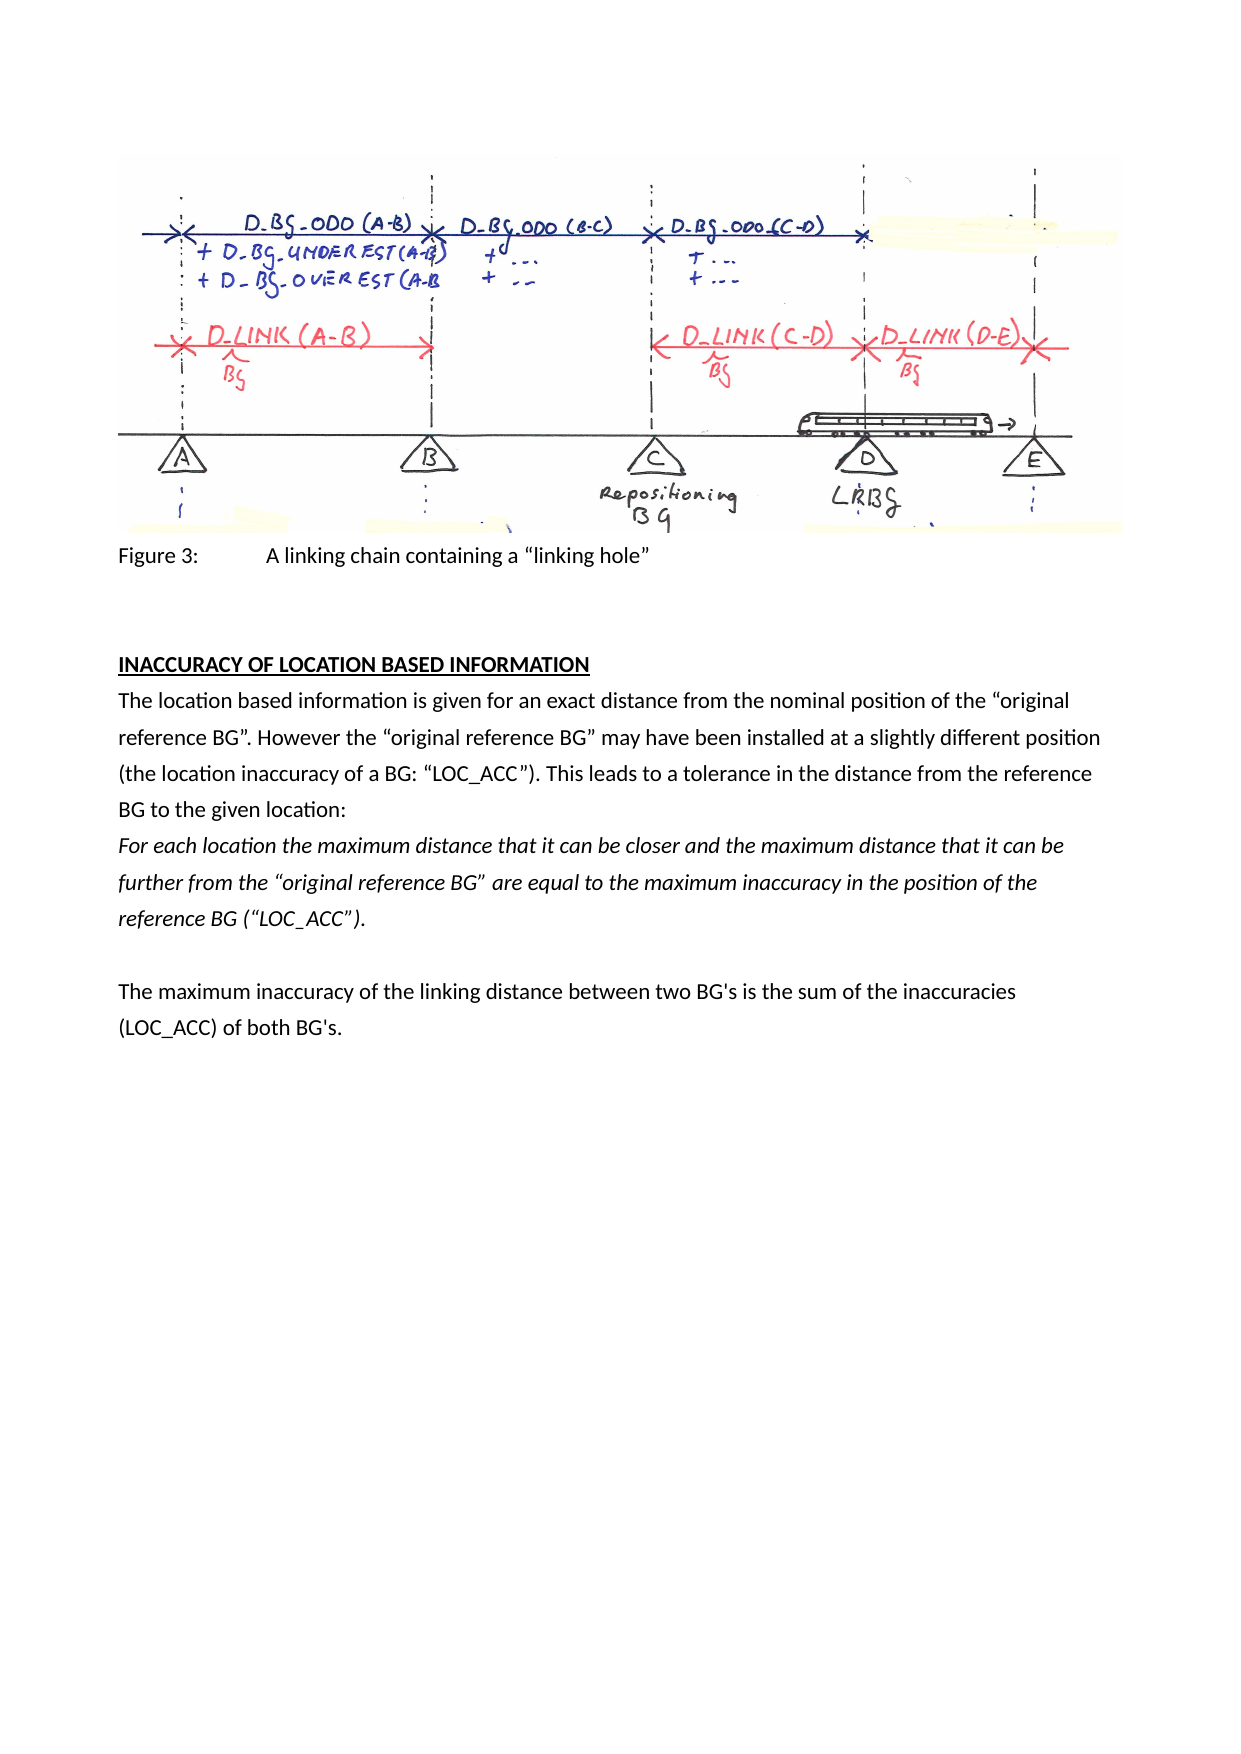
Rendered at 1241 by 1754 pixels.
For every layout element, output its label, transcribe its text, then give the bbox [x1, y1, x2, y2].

text INACCURACY OF LOCATION BASED INFORMATION [118, 650, 1122, 678]
text For each location the maximum distance that it can be closer and the maximum distance that it can be further from the “original reference BG” are equal to the maximum inaccuracy in the position of the reference BG (“LOC_ACC”). [118, 832, 1122, 932]
text The location based information is given for an exact distance from the nominal position of the “original reference BG”. However the “original reference BG” may have been installed at a slightly different position (the location inaccuracy of a BG: “LOC_ACC”). This leads to a tolerance in the distance from the reference BG to the given location: [118, 686, 1122, 823]
text The maximum inaccuracy of the linking distance between two BG's is the sum of the inaccuracies (LOC_ACC) of both BG's. [118, 977, 1122, 1041]
picture [118, 154, 1123, 533]
text Figure 3: A linking chain containing a “linking hole” [118, 533, 1122, 569]
